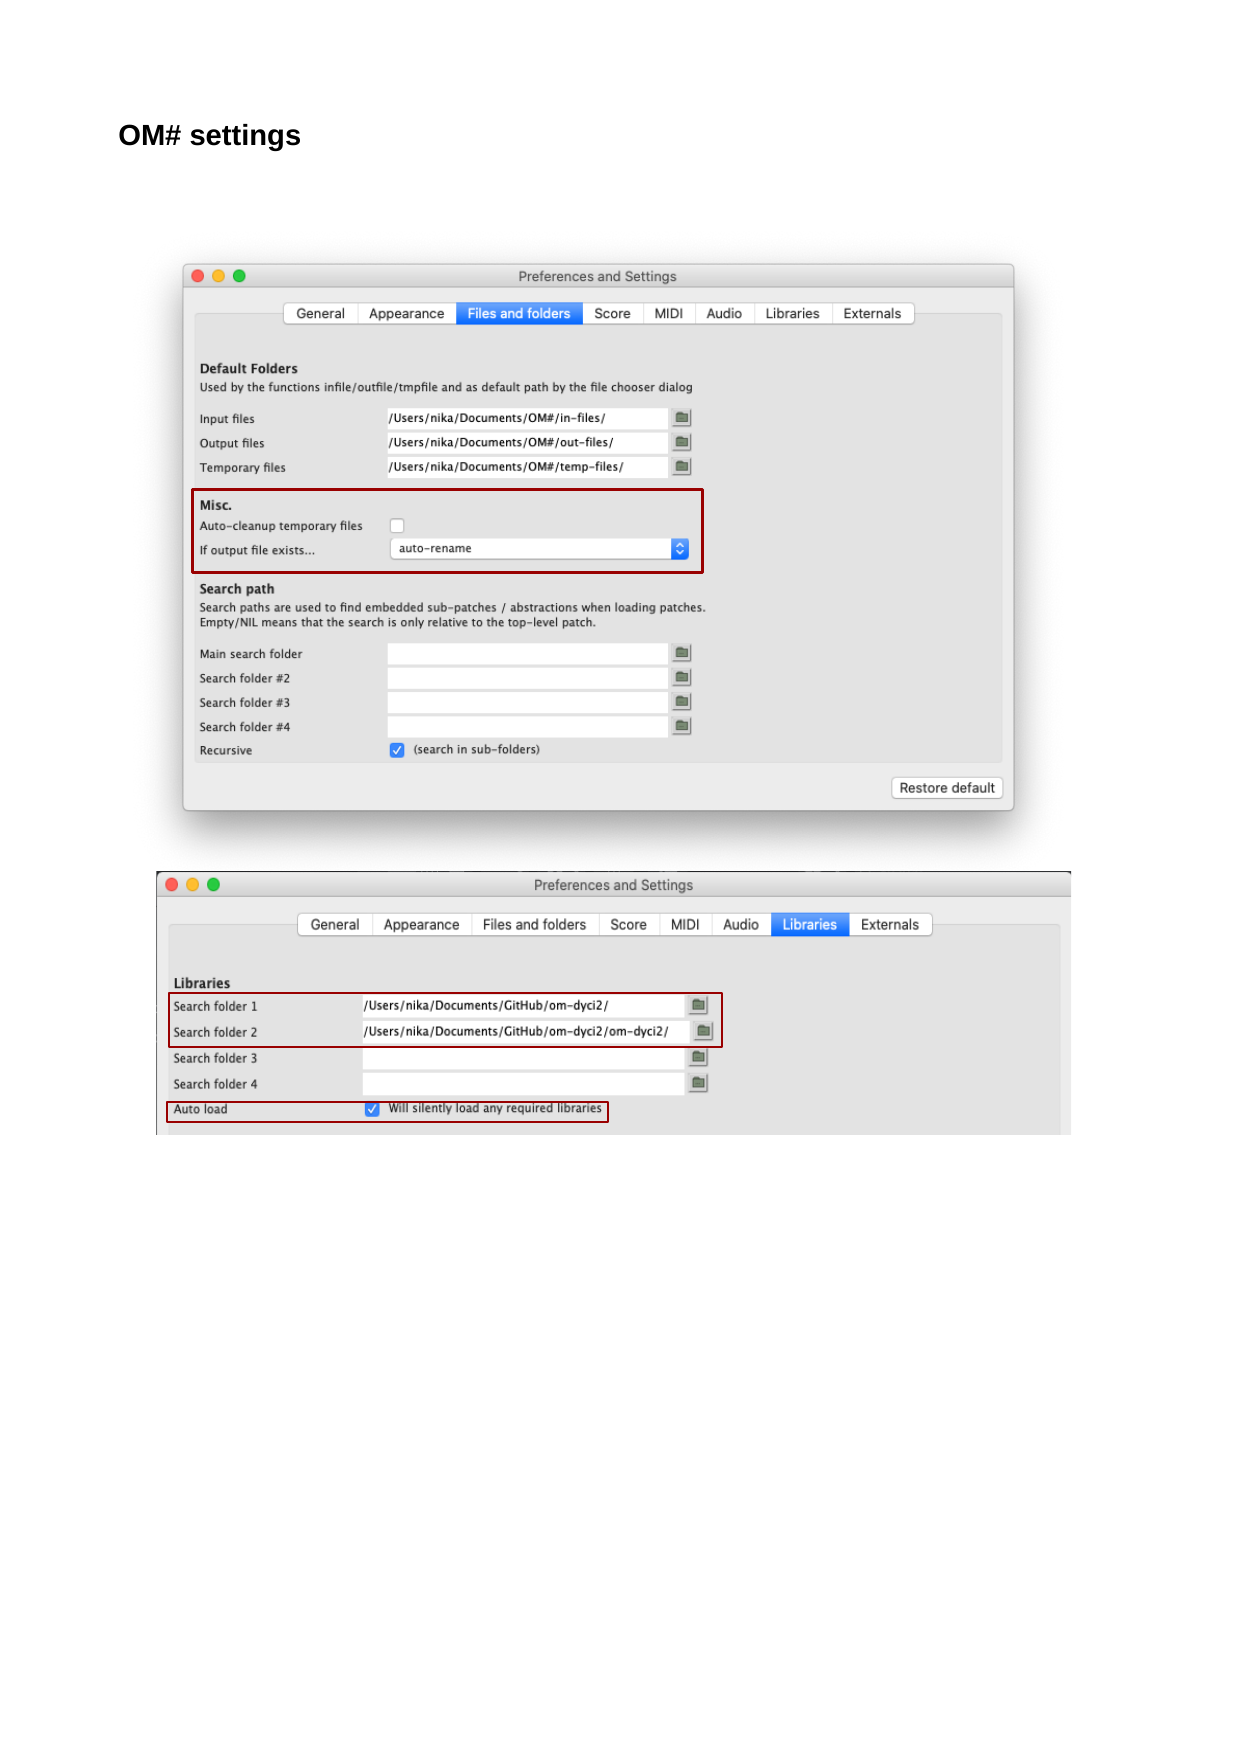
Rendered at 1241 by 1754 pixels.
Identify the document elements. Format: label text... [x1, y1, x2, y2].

picture [125, 224, 1072, 1135]
text OM# settings [118, 118, 1122, 152]
